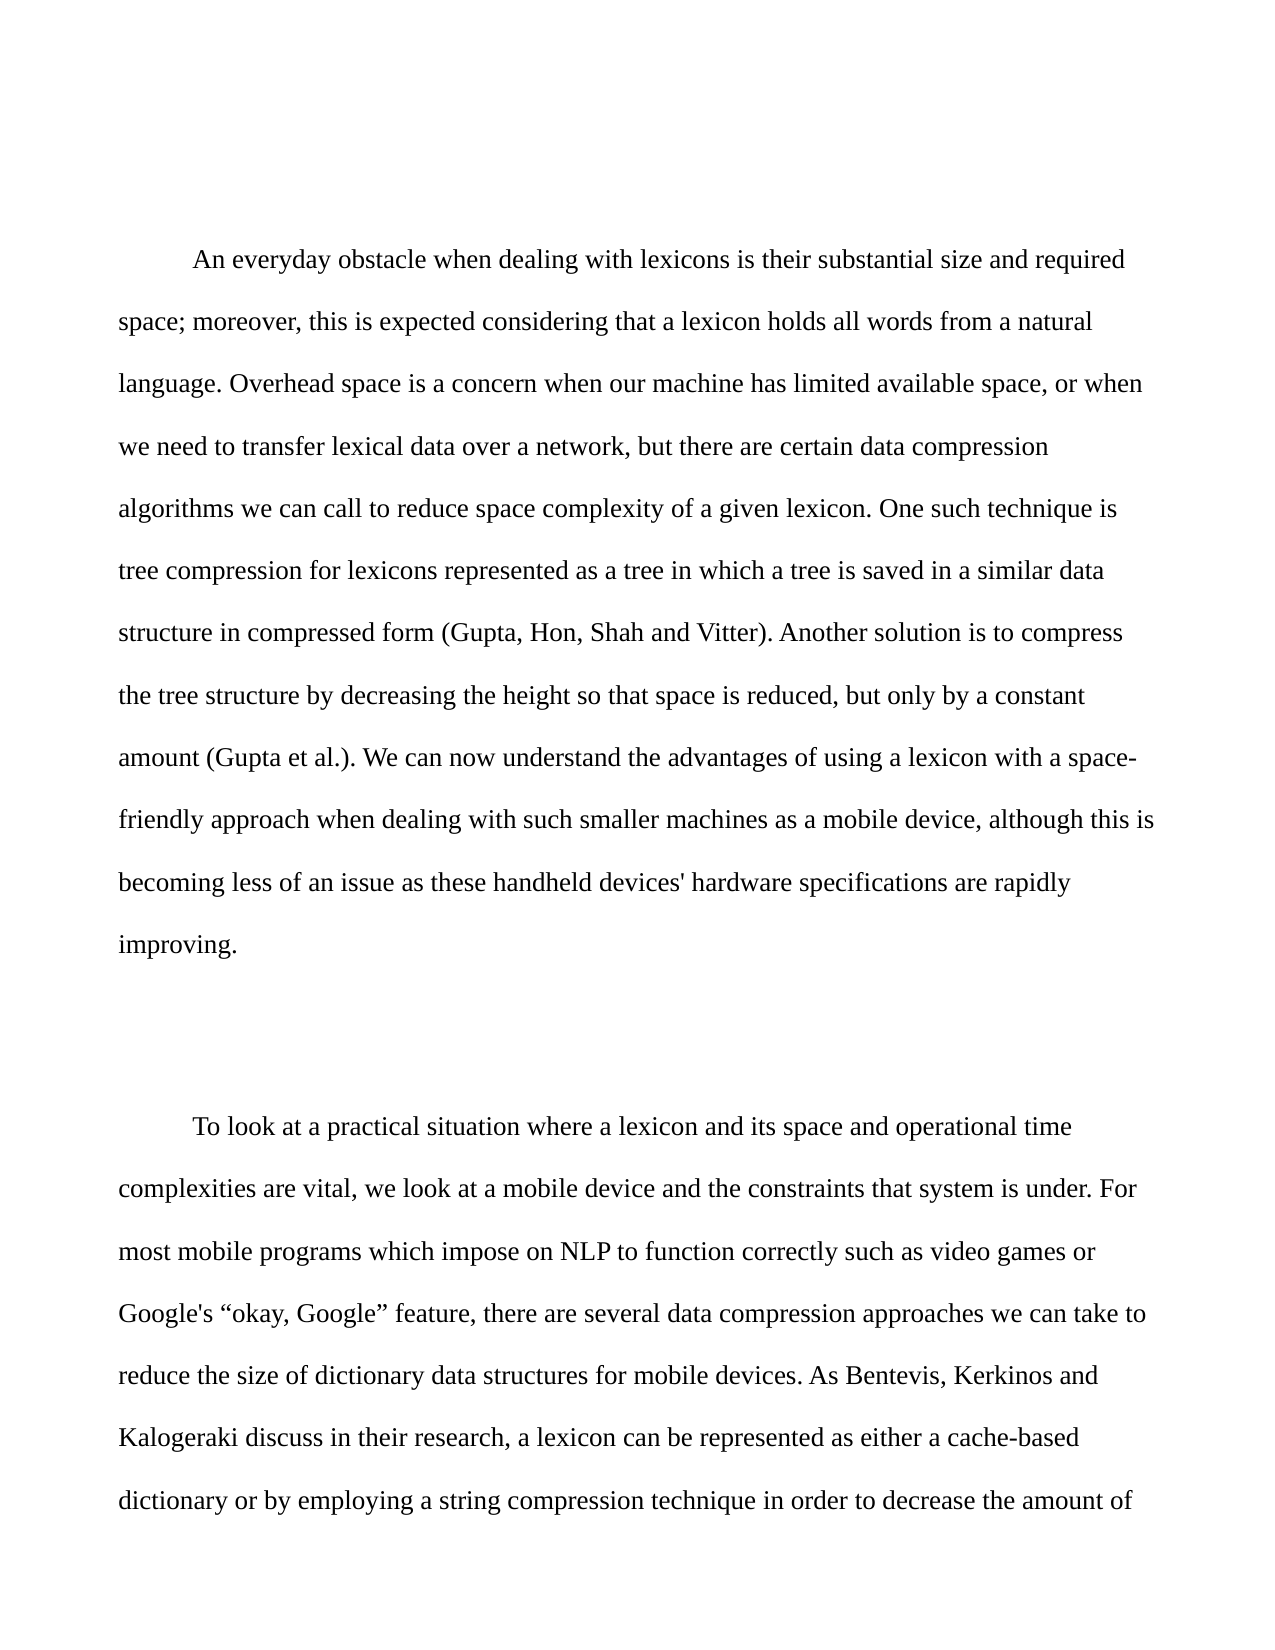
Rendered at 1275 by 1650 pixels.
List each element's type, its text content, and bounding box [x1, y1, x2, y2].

text To look at a practical situation where a lexicon and its space and operational time complexities are vital, we look at a mobile device and the constraints that system is under. For most mobile programs which impose on NLP to function correctly such as video games or Google's “okay, Google” feature, there are several data compression approaches we can take to reduce the size of dictionary data structures for mobile devices. As Bentevis, Kerkinos and Kalogeraki discuss in their research, a lexicon can be represented as either a cache-based dictionary or by employing a string compression technique in order to decrease the amount of [118, 1110, 1157, 1515]
text An everyday obstacle when dealing with lexicons is their substantial size and required space; moreover, this is expected considering that a lexicon holds all words from a natural language. Overhead space is a concern when our machine has limited available space, or when we need to transfer lexical data over a network, but there are certain data compression algorithms we can call to reduce space complexity of a given lexicon. One such technique is tree compression for lexicons represented as a tree in which a tree is saved in a similar data structure in compressed form (Gupta, Hon, Shah and Vitter). Another solution is to compress the tree structure by decreasing the height so that space is reduced, but only by a constant amount (Gupta et al.). We can now understand the advantages of using a lexicon with a space-friendly approach when dealing with such smaller machines as a mobile device, although this is becoming less of an issue as these handheld devices' hardware specifications are rapidly improving. [118, 243, 1157, 959]
